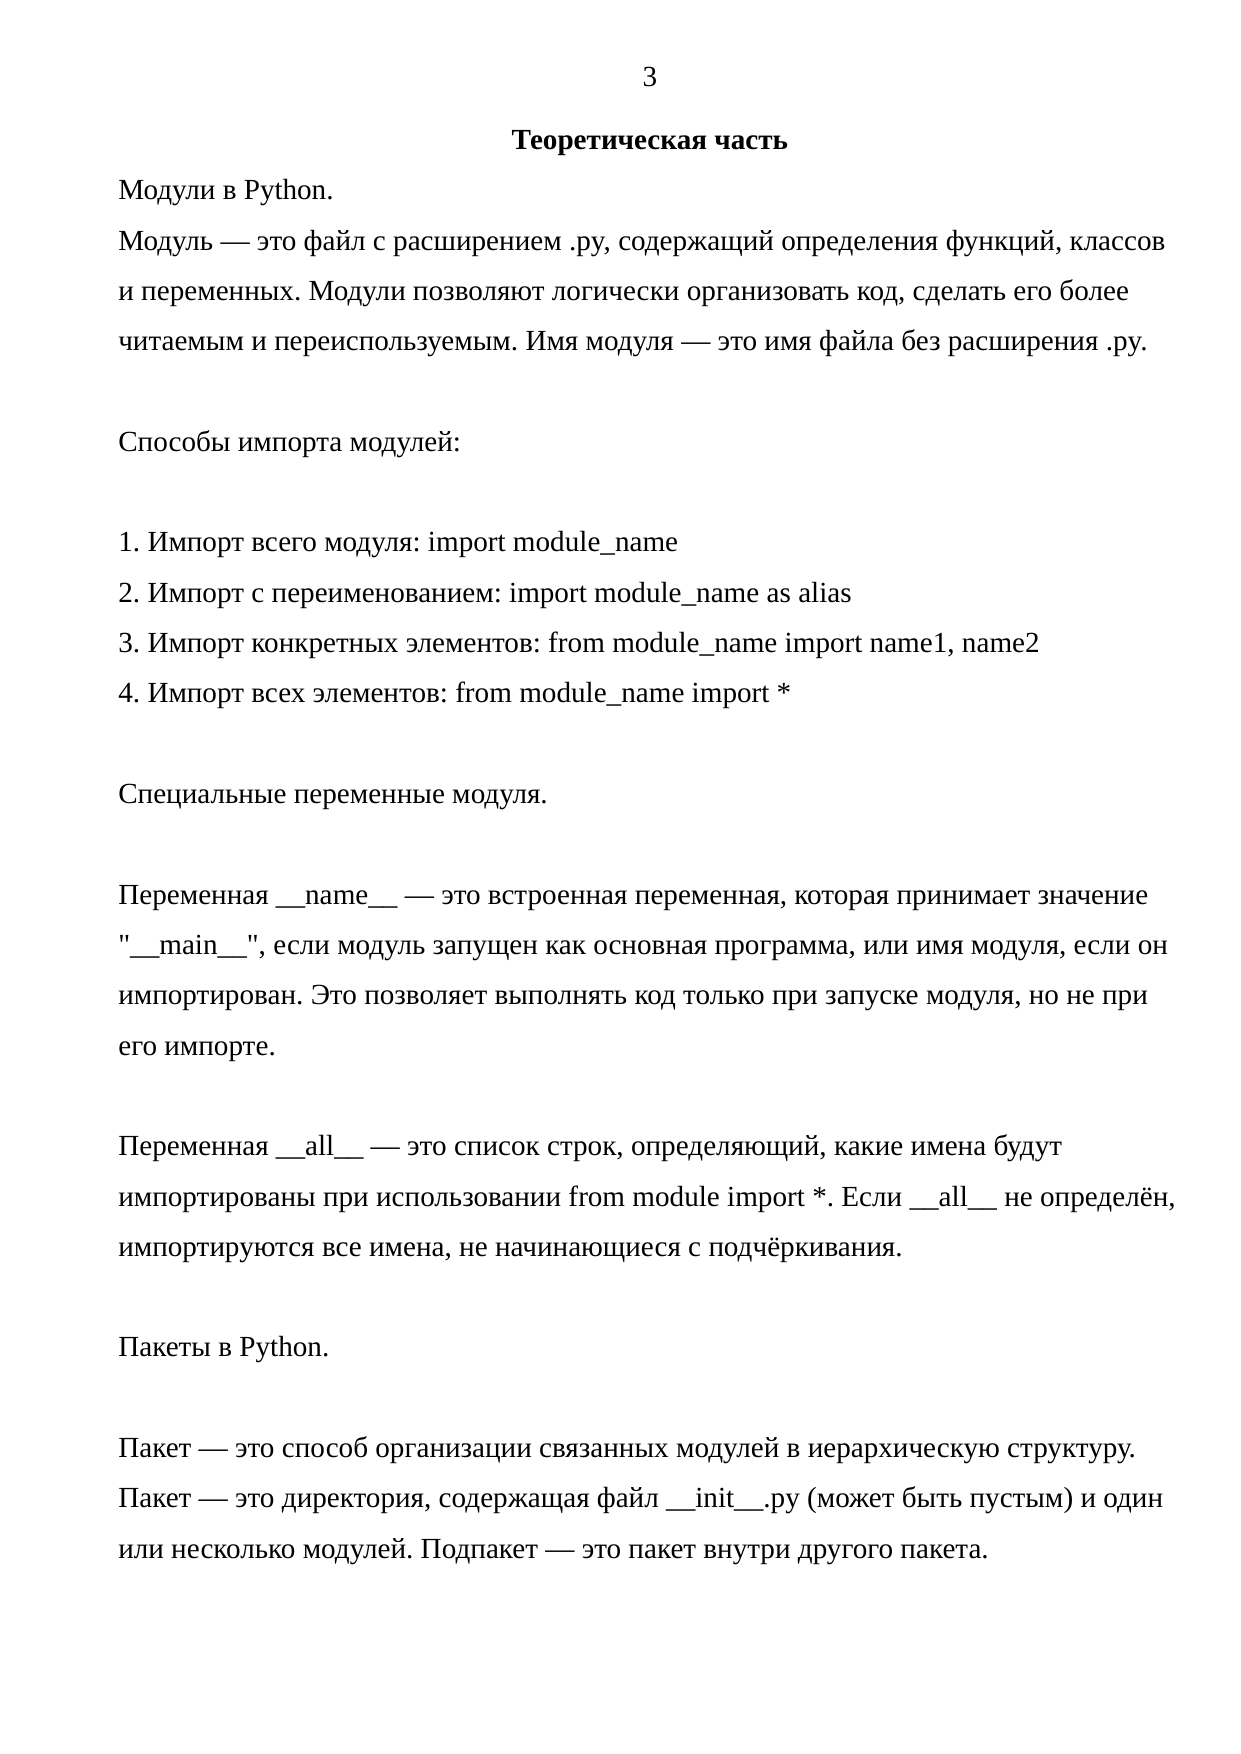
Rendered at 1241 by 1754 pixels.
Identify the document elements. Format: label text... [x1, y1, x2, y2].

text Модули в Python. [118, 172, 1181, 206]
text Модуль — это файл с расширением .py, содержащий определения функций, классов и переменных. Модули позволяют логически организовать код, сделать его более читаемым и переиспользуемым. Имя модуля — это имя файла без расширения .py. [118, 223, 1181, 357]
text Пакеты в Python. [118, 1329, 1181, 1363]
text Специальные переменные модуля. [118, 776, 1181, 810]
text Переменная __all__ — это список строк, определяющий, какие имена будут импортированы при использовании from module import *. Если __all__ не определён, импортируются все имена, не начинающиеся с подчёркивания. [118, 1128, 1181, 1262]
text 4. Импорт всех элементов: from module_name import * [118, 676, 1181, 709]
text 2. Импорт с переименованием: import module_name as alias [118, 575, 1181, 608]
text Пакет — это способ организации связанных модулей в иерархическую структуру. Пакет — это директория, содержащая файл __init__.py (может быть пустым) и один или несколько модулей. Подпакет — это пакет внутри другого пакета. [118, 1430, 1181, 1564]
text Теоретическая часть [118, 122, 1181, 156]
text 1. Импорт всего модуля: import module_name [118, 524, 1181, 558]
text Способы импорта модулей: [118, 424, 1181, 457]
text 3. Импорт конкретных элементов: from module_name import name1, name2 [118, 625, 1181, 659]
text Переменная __name__ — это встроенная переменная, которая принимает значение "__main__", если модуль запущен как основная программа, или имя модуля, если он импортирован. Это позволяет выполнять код только при запуске модуля, но не при его импорте. [118, 877, 1181, 1061]
